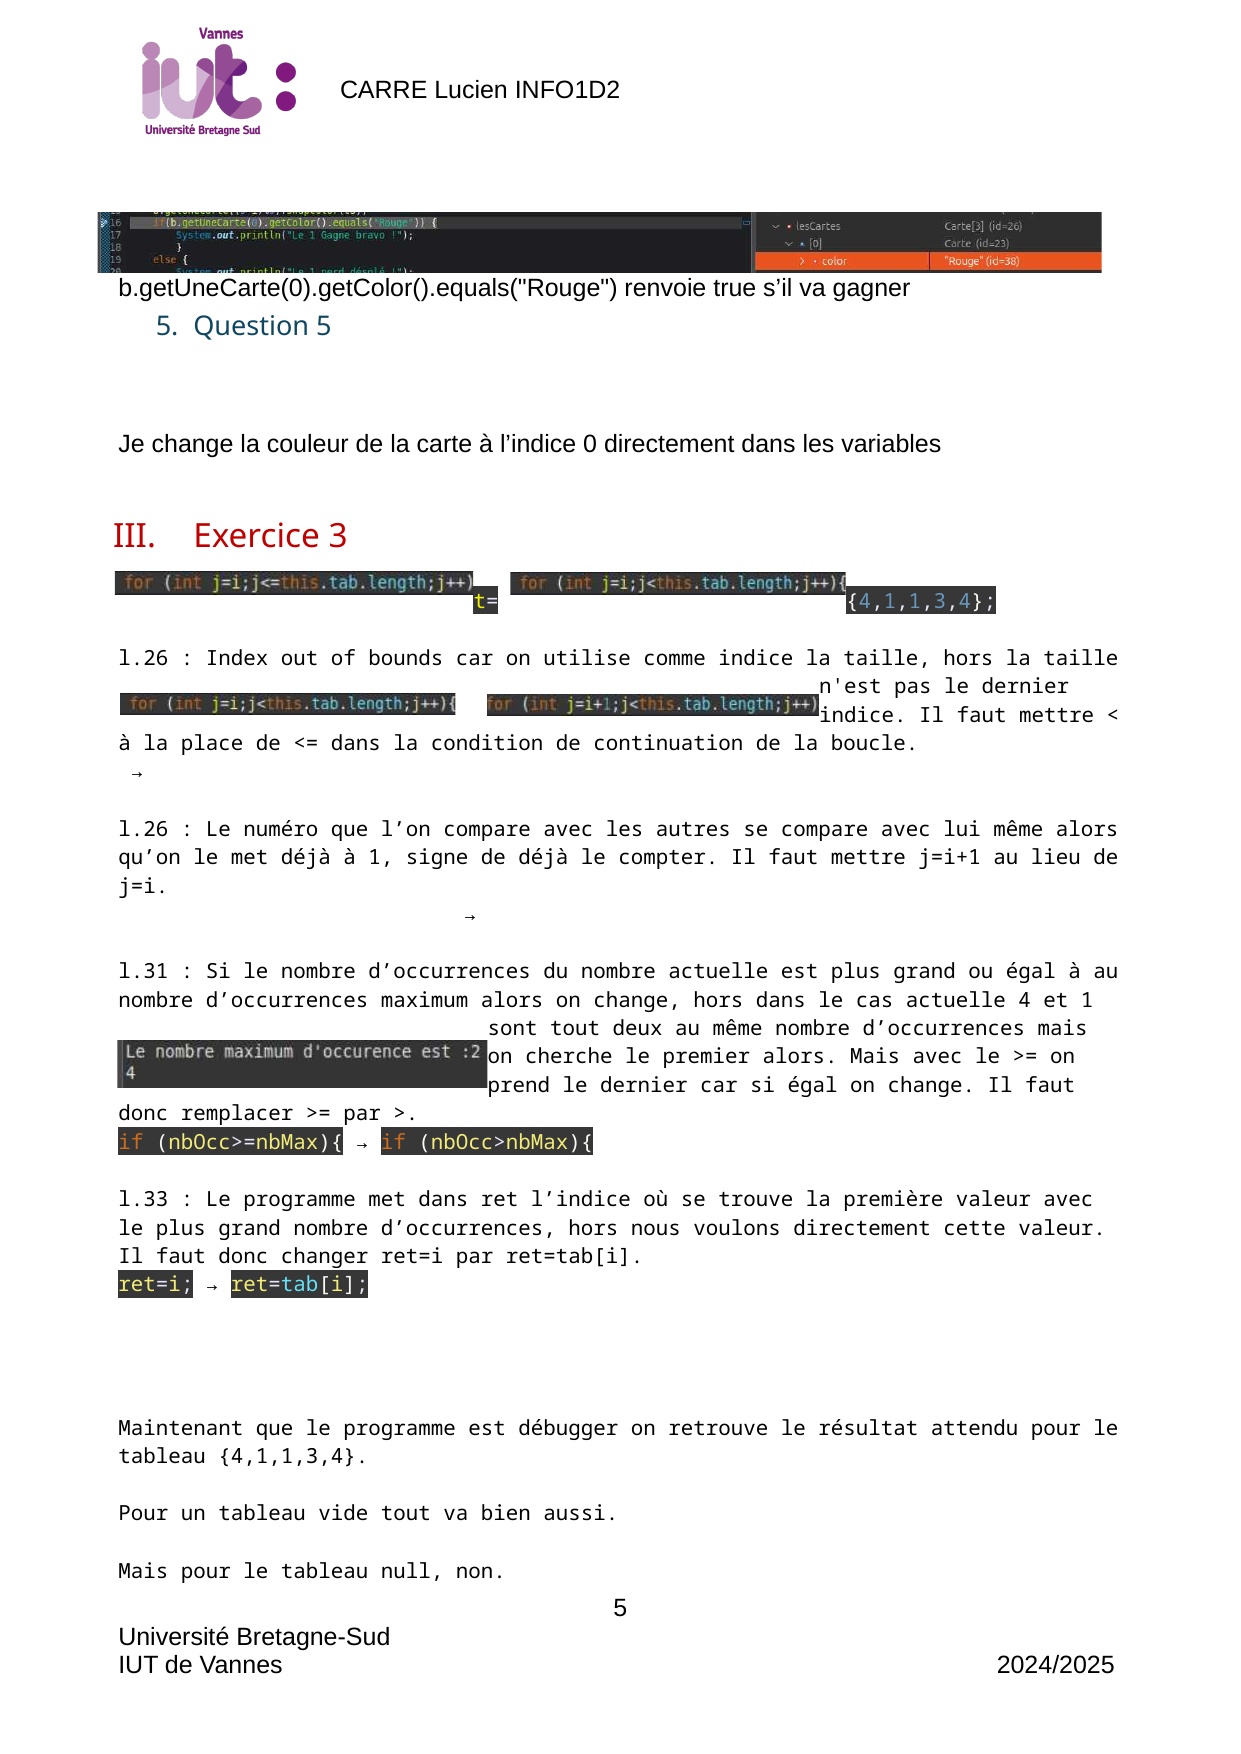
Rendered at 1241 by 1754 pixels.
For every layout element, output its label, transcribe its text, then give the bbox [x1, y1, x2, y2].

text Mais pour le tableau null, non. [118, 1556, 1122, 1584]
picture [114, 571, 474, 595]
subtitle Question 5 [156, 306, 1122, 343]
text Pour un tableau vide tout va bien aussi. [118, 1498, 1122, 1527]
text t= {4,1,1,3,4}; [118, 586, 1122, 614]
text → [118, 757, 1122, 785]
text if (nbOcc>=nbMax){ → if (nbOcc>nbMax){ [118, 1127, 1122, 1155]
text Maintenant que le programme est débugger on retrouve le résultat attendu pour le tableau {4,1,1,3,4}. [118, 1413, 1122, 1470]
text l.26 : Index out of bounds car on utilise comme indice la taille, hors la taille n'est pas le dernier indice. Il faut mettre < à la place de <= dans la condition de continuation de la boucle. [118, 643, 1122, 757]
picture [97, 212, 1102, 273]
text ret=i; → ret=tab[i]; [118, 1269, 1122, 1298]
text l.31 : Si le nombre d’occurrences du nombre actuelle est plus grand ou égal à au nombre d’occurrences maximum alors on change, hors dans le cas actuelle 4 et 1 sont tout deux au même nombre d’occurrences mais on cherche le premier alors. Mais avec le >= on prend le dernier car si égal on change. Il faut donc remplacer >= par >. [118, 956, 1122, 1127]
text → [118, 899, 1122, 928]
picture [120, 693, 456, 715]
subtitle Exercice 3 [156, 512, 1122, 557]
text b.getUneCarte(0).getColor().equals("Rouge") renvoie true s’il va gagner [118, 219, 1122, 302]
picture [118, 7, 319, 157]
picture [117, 1040, 488, 1088]
text l.26 : Le numéro que l’on compare avec les autres se compare avec lui même alors qu’on le met déjà à 1, signe de déjà le compter. Il faut mettre j=i+1 au lieu de j=i. [118, 814, 1122, 899]
picture [487, 694, 819, 716]
text l.33 : Le programme met dans ret l’indice où se trouve la première valeur avec le plus grand nombre d’occurrences, hors nous voulons directement cette valeur. Il faut donc changer ret=i par ret=tab[i]. [118, 1184, 1122, 1269]
text Je change la couleur de la carte à l’indice 0 directement dans les variables [118, 429, 1122, 458]
picture [510, 572, 846, 595]
